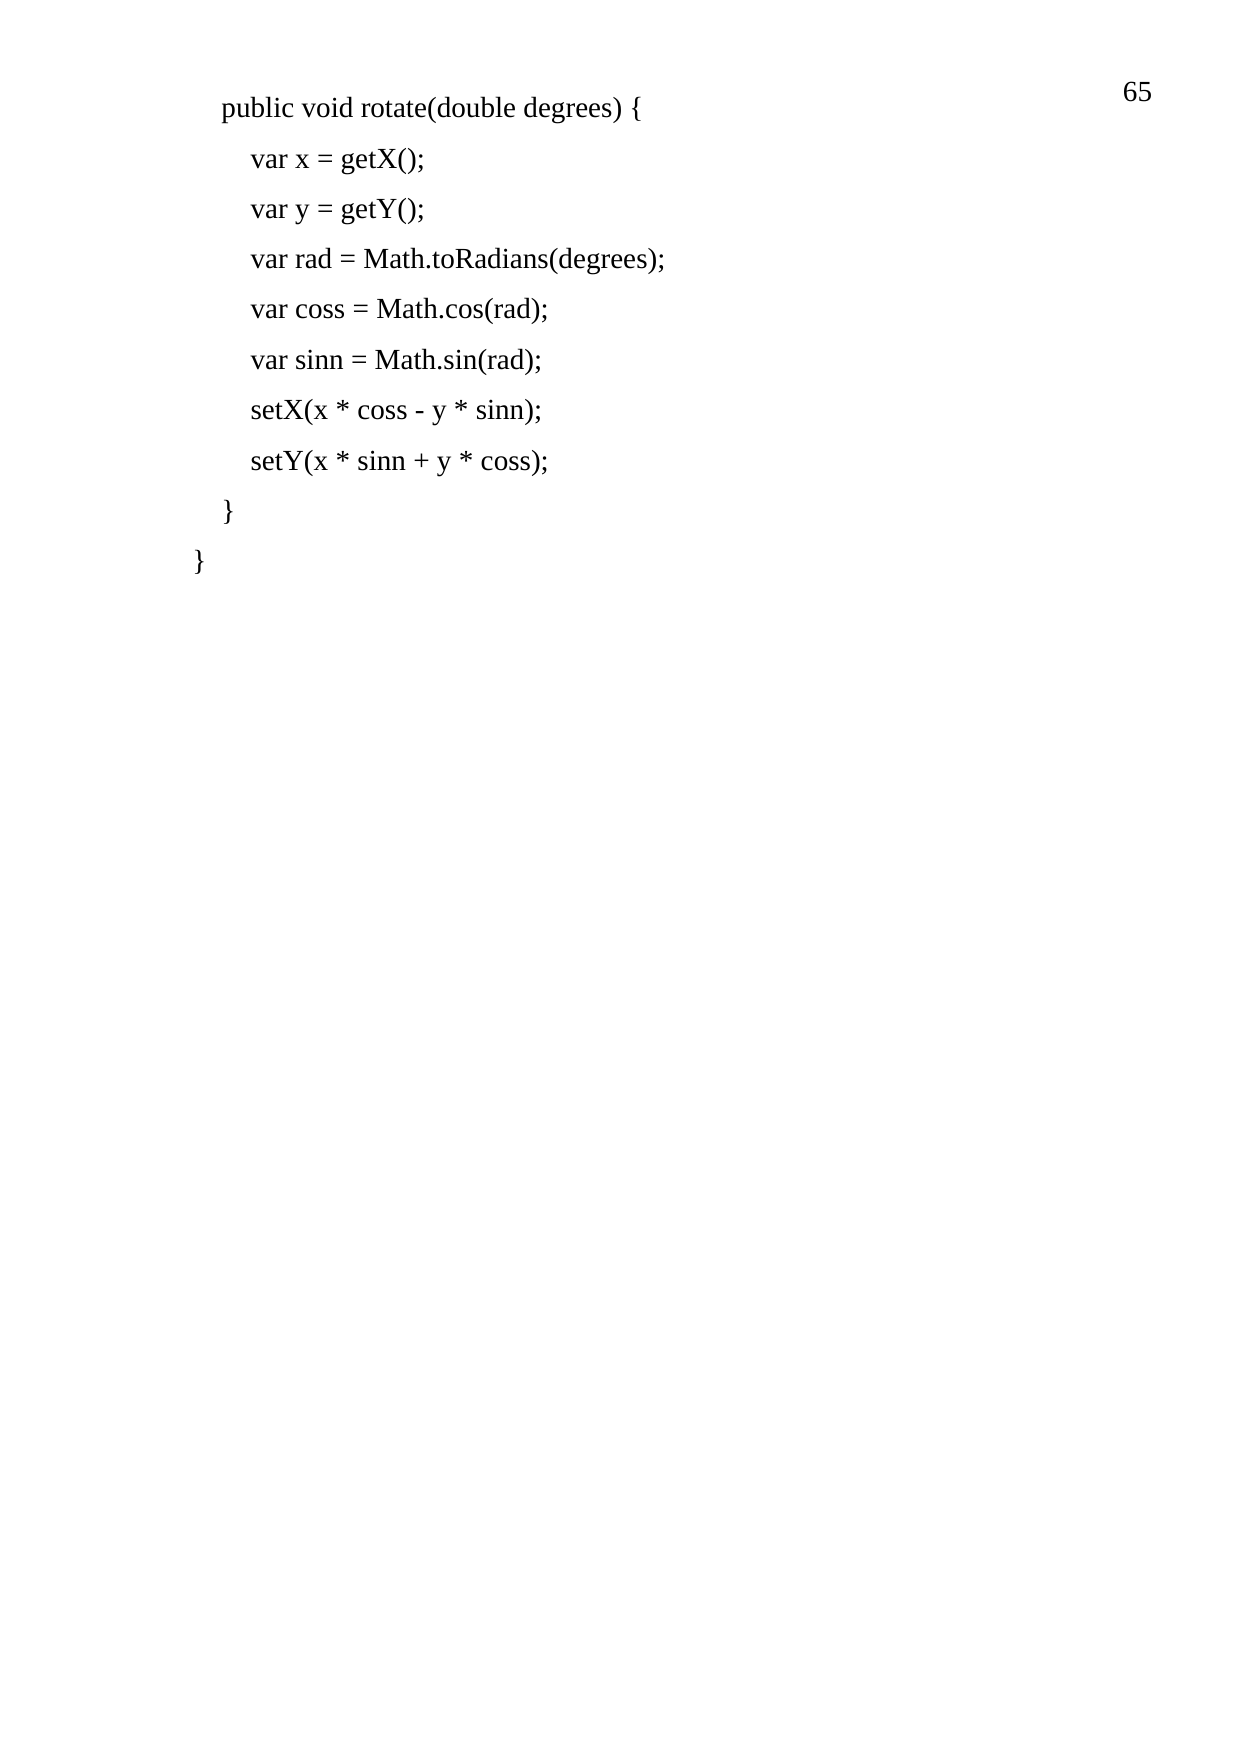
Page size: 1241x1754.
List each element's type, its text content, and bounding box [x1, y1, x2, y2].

text var x = getX(); [118, 141, 1122, 174]
text setY(x * sinn + y * coss); [118, 443, 1122, 476]
text } [118, 493, 1122, 526]
text var coss = Math.cos(rad); [118, 292, 1122, 325]
text var rad = Math.toRadians(degrees); [118, 241, 1122, 275]
text var sinn = Math.sin(rad); [118, 342, 1122, 376]
text var y = getY(); [118, 191, 1122, 224]
text } [118, 543, 1122, 577]
text public void rotate(double degrees) { [118, 90, 1122, 124]
text setX(x * coss - y * sinn); [118, 392, 1122, 426]
